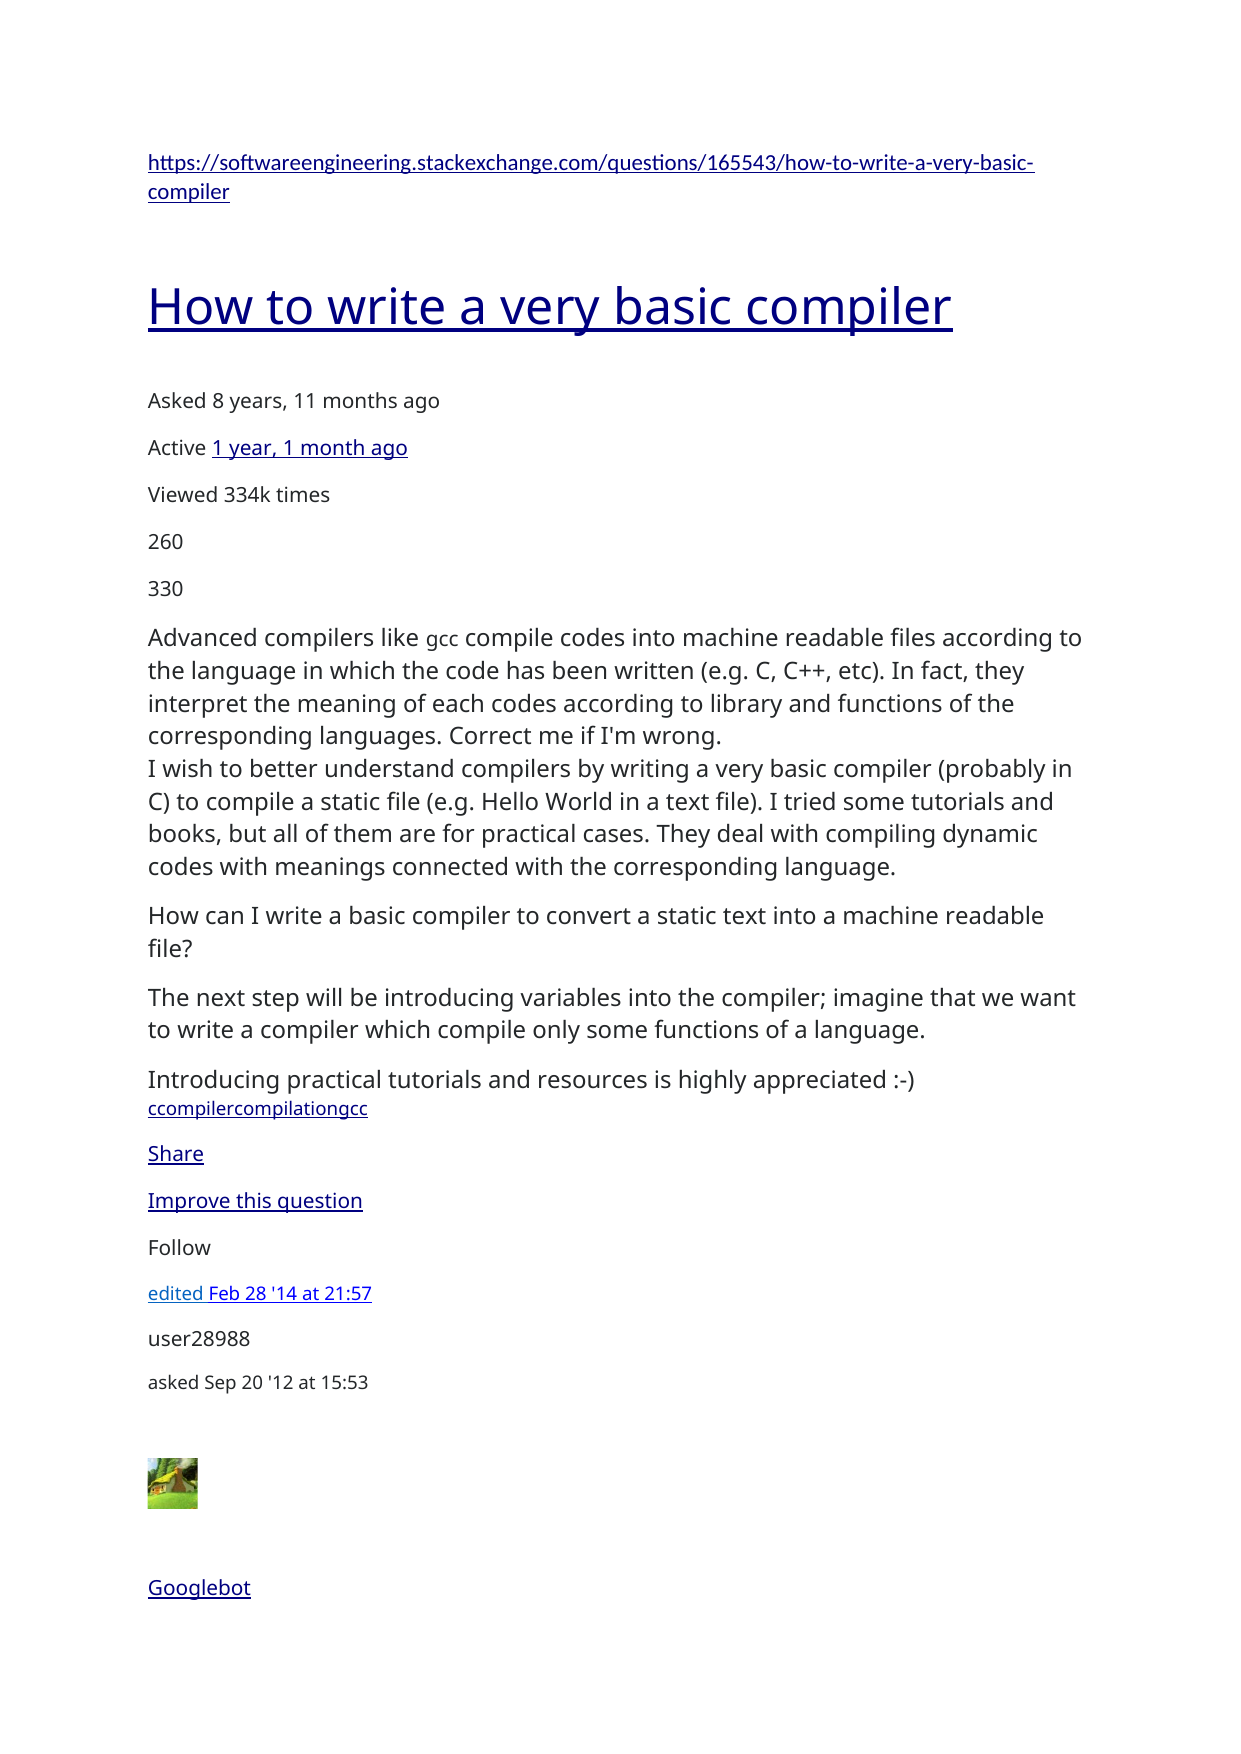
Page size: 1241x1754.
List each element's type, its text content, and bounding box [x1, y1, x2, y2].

text Introducing practical tutorials and resources is highly appreciated :-) [148, 1062, 1093, 1095]
text Share [148, 1139, 1093, 1167]
text https://softwareengineering.stackexchange.com/questions/165543/how-to-write-a-very-basic-compiler [148, 148, 1093, 206]
text Ask Question [148, 339, 1093, 367]
text How can I write a basic compiler to convert a static text into a machine readable file? [148, 899, 1093, 964]
text 260 [148, 527, 1093, 556]
text Googlebot [148, 1573, 1093, 1602]
text user28988 [148, 1324, 1093, 1353]
text edited Feb 28 '14 at 21:57 [148, 1280, 1093, 1306]
text 330 [148, 574, 1093, 603]
text Improve this question [148, 1186, 1093, 1214]
text Follow [148, 1233, 1093, 1262]
text asked Sep 20 '12 at 15:53 [148, 1369, 1093, 1395]
text ccompilercompilationgcc [148, 1095, 1093, 1121]
text Viewed 334k times [148, 480, 1093, 508]
text The next step will be introducing variables into the compiler; imagine that we want to write a compiler which compile only some functions of a language. [148, 981, 1093, 1046]
text Asked 8 years, 11 months ago [148, 386, 1093, 414]
text I wish to better understand compilers by writing a very basic compiler (probably in C) to compile a static file (e.g. Hello World in a text file). I tried some tutorials and books, but all of them are for practical cases. They deal with compiling dynamic codes with meanings connected with the corresponding language. [148, 752, 1093, 882]
subtitle How to write a very basic compiler [148, 271, 1093, 339]
text Advanced compilers like gcc compile codes into machine readable files according to the language in which the code has been written (e.g. C, C++, etc). In fact, they interpret the meaning of each codes according to library and functions of the corresponding languages. Correct me if I'm wrong. [148, 621, 1093, 752]
text Active 1 year, 1 month ago [148, 433, 1093, 461]
